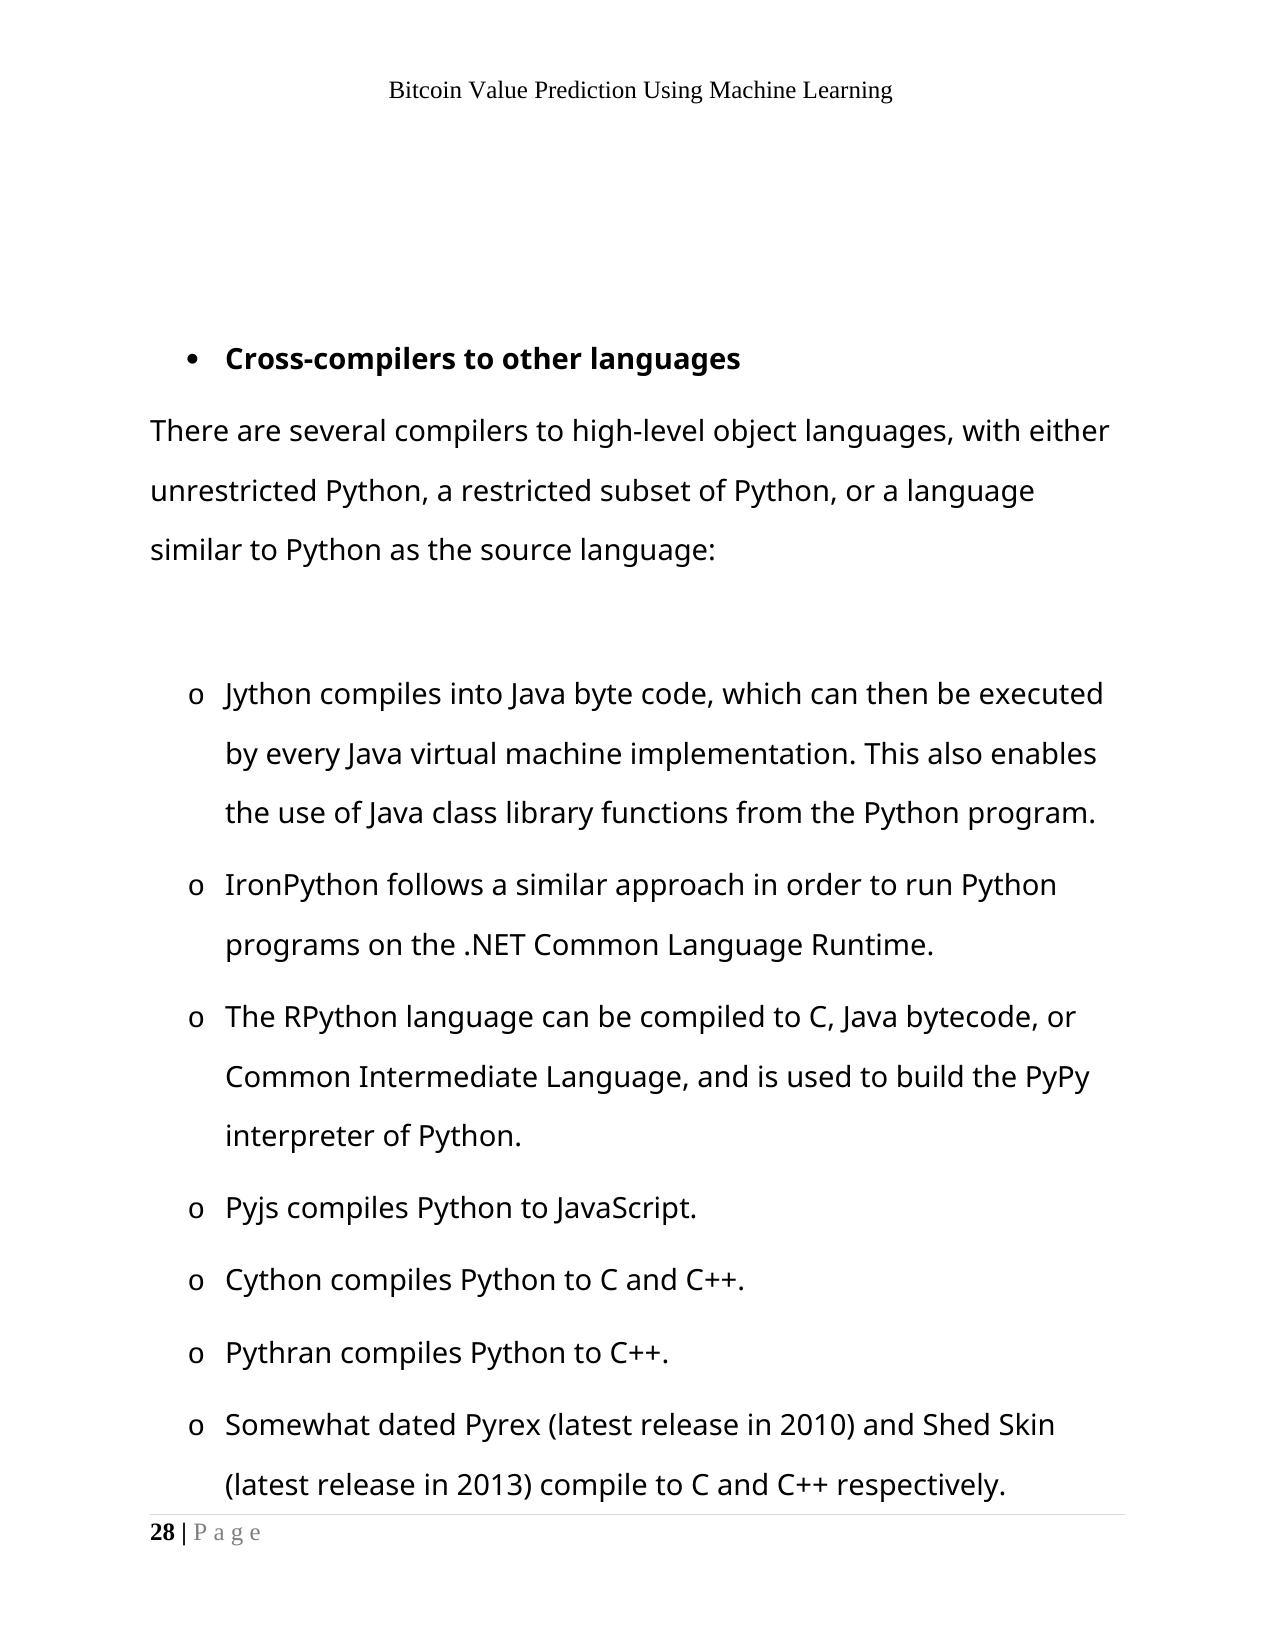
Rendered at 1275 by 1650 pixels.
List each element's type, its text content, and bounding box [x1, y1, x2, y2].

list Pyjs compiles Python to JavaScript. [187, 1187, 1125, 1227]
list Somewhat dated Pyrex (latest release in 2010) and Shed Skin (latest release in 2013) compile to C and C++ respectively. [187, 1404, 1125, 1504]
list Cross-compilers to other languages [187, 338, 1125, 378]
list The RPython language can be compiled to C, Java bytecode, or Common Intermediate Language, and is used to build the PyPy interpreter of Python. [187, 996, 1125, 1155]
text There are several compilers to high-level object languages, with either unrestricted Python, a restricted subset of Python, or a language similar to Python as the source language: [150, 411, 1125, 569]
list Cython compiles Python to C and C++. [187, 1260, 1125, 1299]
list IronPython follows a similar approach in order to run Python programs on the .NET Common Language Runtime. [187, 864, 1125, 964]
list Jython compiles into Java byte code, which can then be executed by every Java virtual machine implementation. This also enables the use of Java class library functions from the Python program. [187, 673, 1125, 832]
list Pythran compiles Python to C++. [187, 1332, 1125, 1372]
